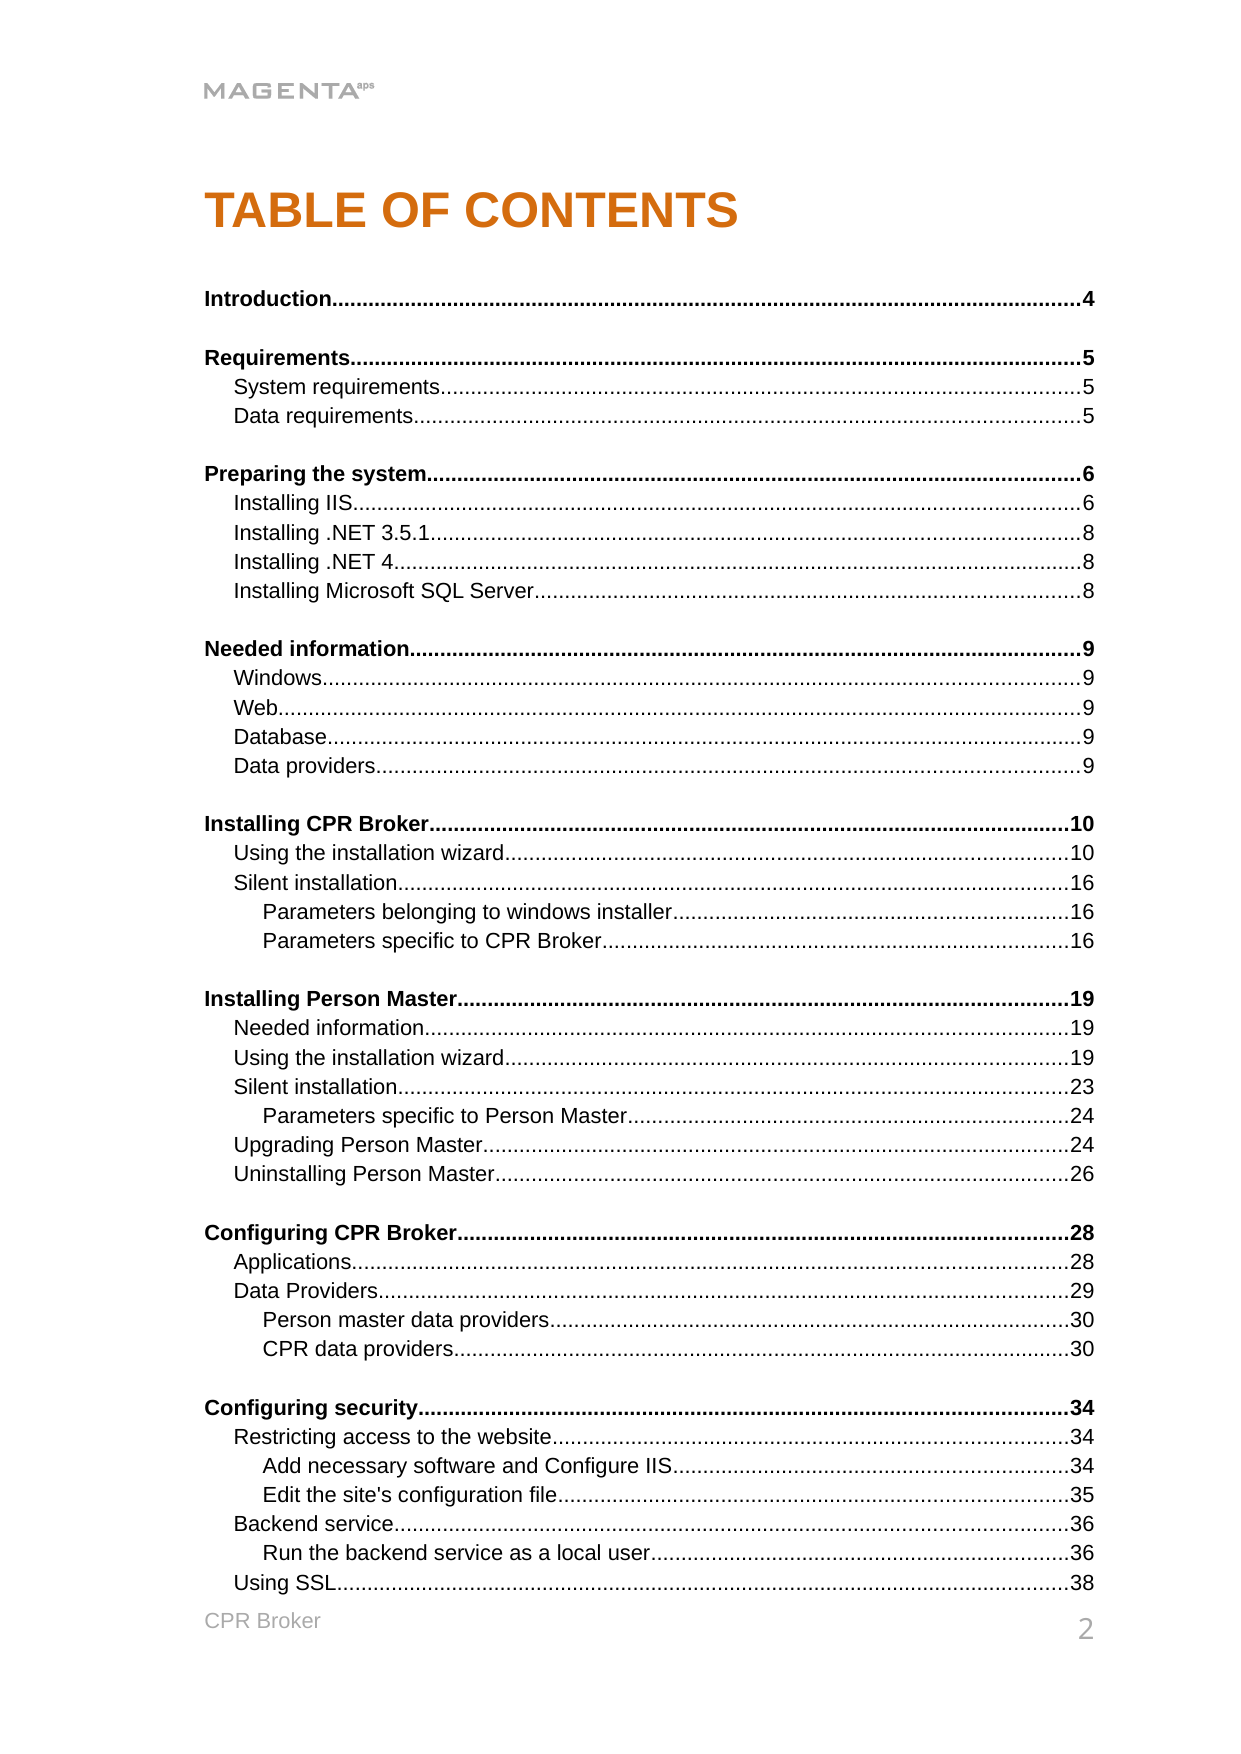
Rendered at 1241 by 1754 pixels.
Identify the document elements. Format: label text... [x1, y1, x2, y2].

text Using SSL 38 [233, 1567, 1094, 1596]
text Needed information 9 [204, 633, 1094, 662]
text Run the backend service as a local user 36 [262, 1537, 1094, 1567]
text Installing Person Master 19 [204, 983, 1094, 1012]
text Web 9 [233, 692, 1094, 721]
text Installing Microsoft SQL Server 8 [233, 575, 1094, 604]
text Parameters belonging to windows installer 16 [262, 896, 1094, 925]
text Applications 28 [233, 1246, 1094, 1275]
text Restricting access to the website 34 [233, 1421, 1094, 1450]
text Needed information 19 [233, 1012, 1094, 1042]
text Edit the site's configuration file 35 [262, 1479, 1094, 1508]
text Configuring security 34 [204, 1392, 1094, 1421]
text Requirements 5 [204, 342, 1094, 371]
text Upgrading Person Master 24 [233, 1129, 1094, 1158]
text Data Providers 29 [233, 1275, 1094, 1304]
text CPR data providers 30 [262, 1333, 1094, 1362]
text Parameters specific to CPR Broker 16 [262, 925, 1094, 954]
text Configuring CPR Broker 28 [204, 1217, 1094, 1246]
text Add necessary software and Configure IIS 34 [262, 1450, 1094, 1479]
text Installing .NET 4 8 [233, 546, 1094, 575]
text Parameters specific to Person Master 24 [262, 1100, 1094, 1129]
text Silent installation 16 [233, 867, 1094, 896]
text Installing CPR Broker 10 [204, 808, 1094, 837]
subtitle Table of Contents [204, 181, 1094, 239]
text Using the installation wizard 19 [233, 1042, 1094, 1071]
text Person master data providers 30 [262, 1304, 1094, 1333]
text Data requirements 5 [233, 400, 1094, 429]
text Silent installation 23 [233, 1071, 1094, 1100]
text Uninstalling Person Master 26 [233, 1158, 1094, 1187]
text Windows 9 [233, 662, 1094, 692]
text Installing .NET 3.5.1 8 [233, 517, 1094, 546]
text System requirements 5 [233, 371, 1094, 400]
text Using the installation wizard 10 [233, 837, 1094, 867]
text Backend service 36 [233, 1508, 1094, 1537]
text Data providers 9 [233, 750, 1094, 779]
text Introduction 4 [204, 283, 1094, 312]
text Installing IIS 6 [233, 487, 1094, 517]
text Database 9 [233, 721, 1094, 750]
text Preparing the system 6 [204, 458, 1094, 487]
